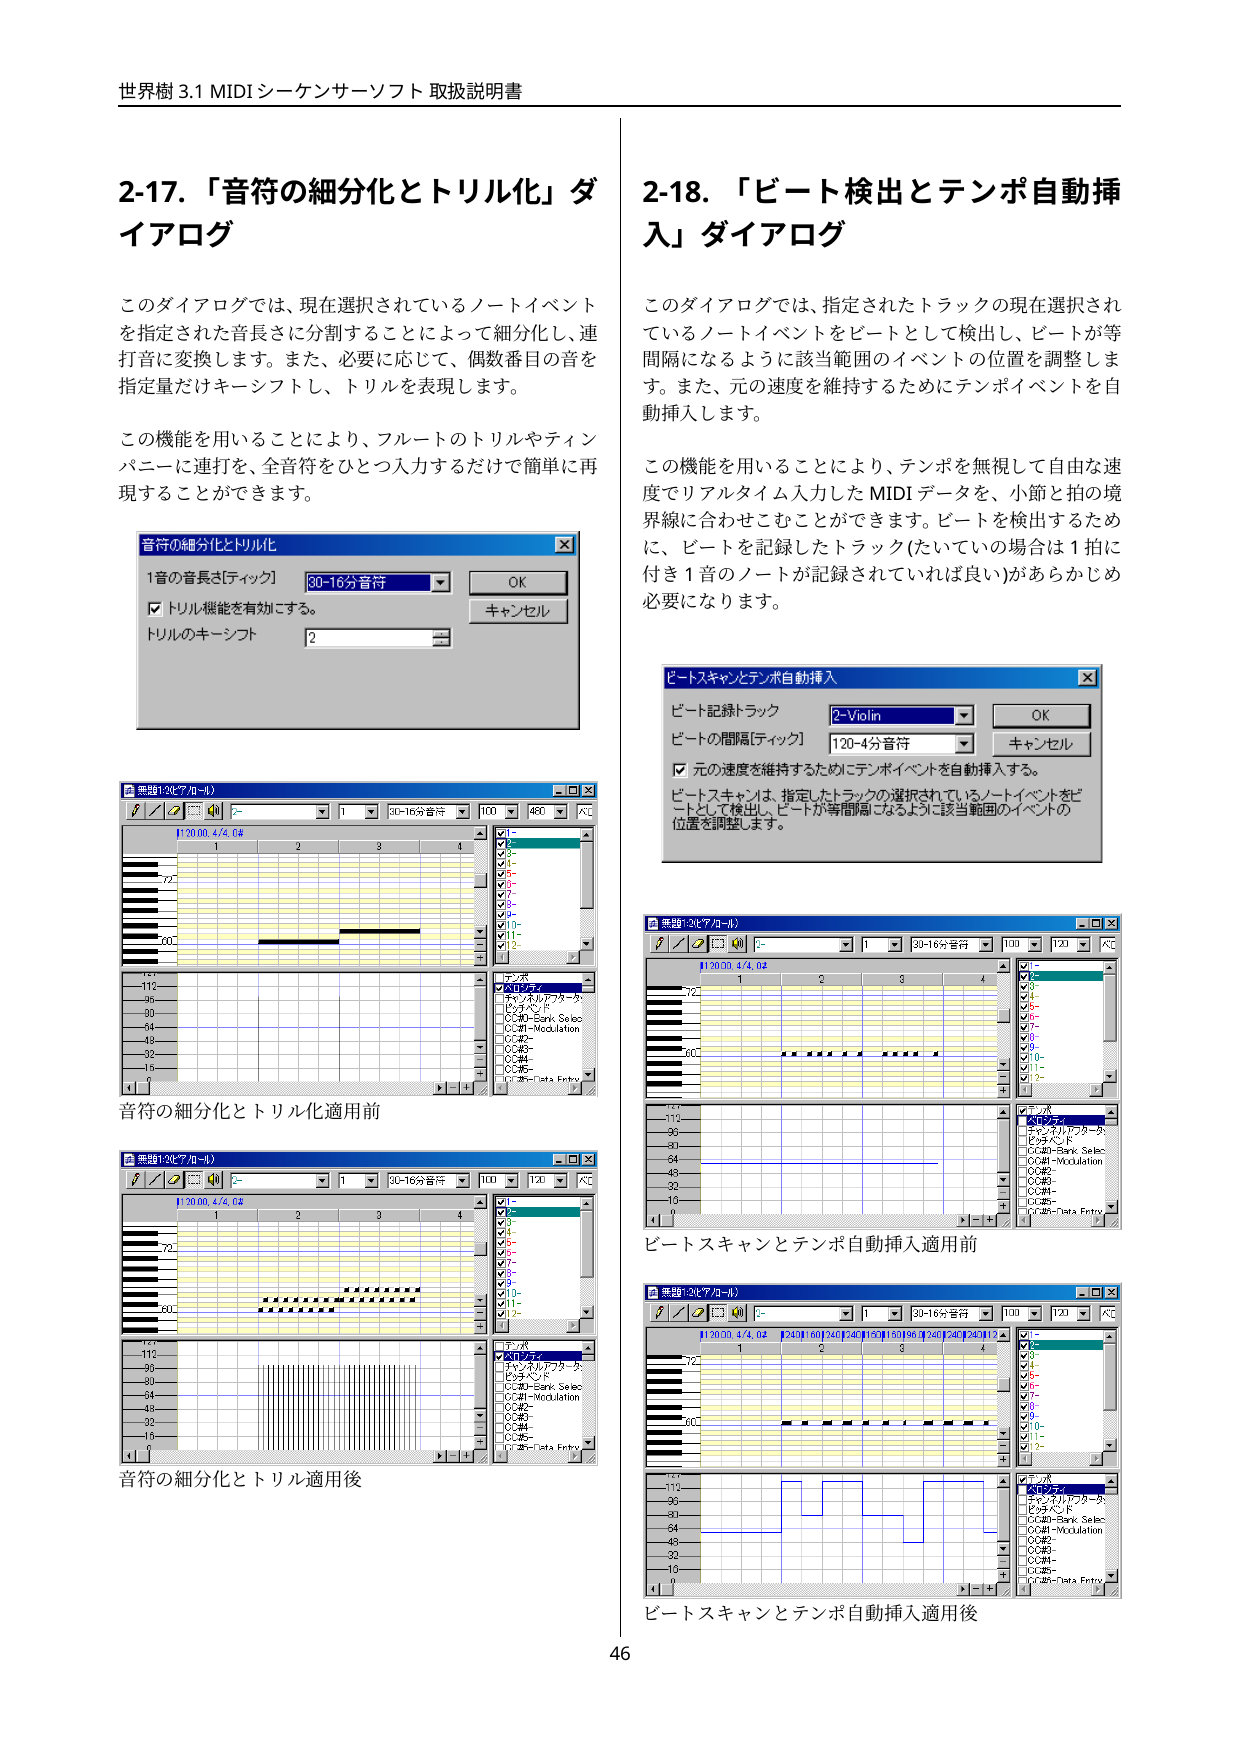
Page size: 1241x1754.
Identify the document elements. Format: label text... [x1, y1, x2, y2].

picture [661, 664, 1103, 863]
text 音符の細分化とトリル化適用前 [118, 1097, 598, 1124]
subtitle 2-18. 「ビート検出とテンポ自動挿入」ダイアログ [642, 169, 1122, 253]
text ビートスキャンとテンポ自動挿入適用前 [642, 1230, 1122, 1257]
text ビートスキャンとテンポ自動挿入適用後 [642, 1599, 1122, 1626]
text この機能を用いることにより、テンポを無視して自由な速度でリアルタイム入力したMIDIデータを、小節と拍の境界線に合わせこむことができます。ビートを検出するために、ビートを記録したトラック(たいていの場合は1拍に付き1音のノートが記録されていれば良い)があらかじめ必要になります。 [642, 452, 1122, 614]
subtitle 2-17. 「音符の細分化とトリル化」ダイアログ [118, 169, 598, 253]
picture [136, 531, 580, 730]
text このダイアログでは、指定されたトラックの現在選択されているノートイベントをビートとして検出し、ビートが等間隔になるように該当範囲のイベントの位置を調整します。また、元の速度を維持するためにテンポイベントを自動挿入します。 [642, 291, 1122, 426]
text このダイアログでは、現在選択されているノートイベントを指定された音長さに分割することによって細分化し、連打音に変換します。また、必要に応じて、偶数番目の音を指定量だけキーシフトし、トリルを表現します。 [118, 291, 598, 399]
text 音符の細分化とトリル適用後 [118, 1466, 598, 1492]
text この機能を用いることにより、フルートのトリルやティンパニーに連打を、全音符をひとつ入力するだけで簡単に再現することができます。 [118, 425, 598, 506]
